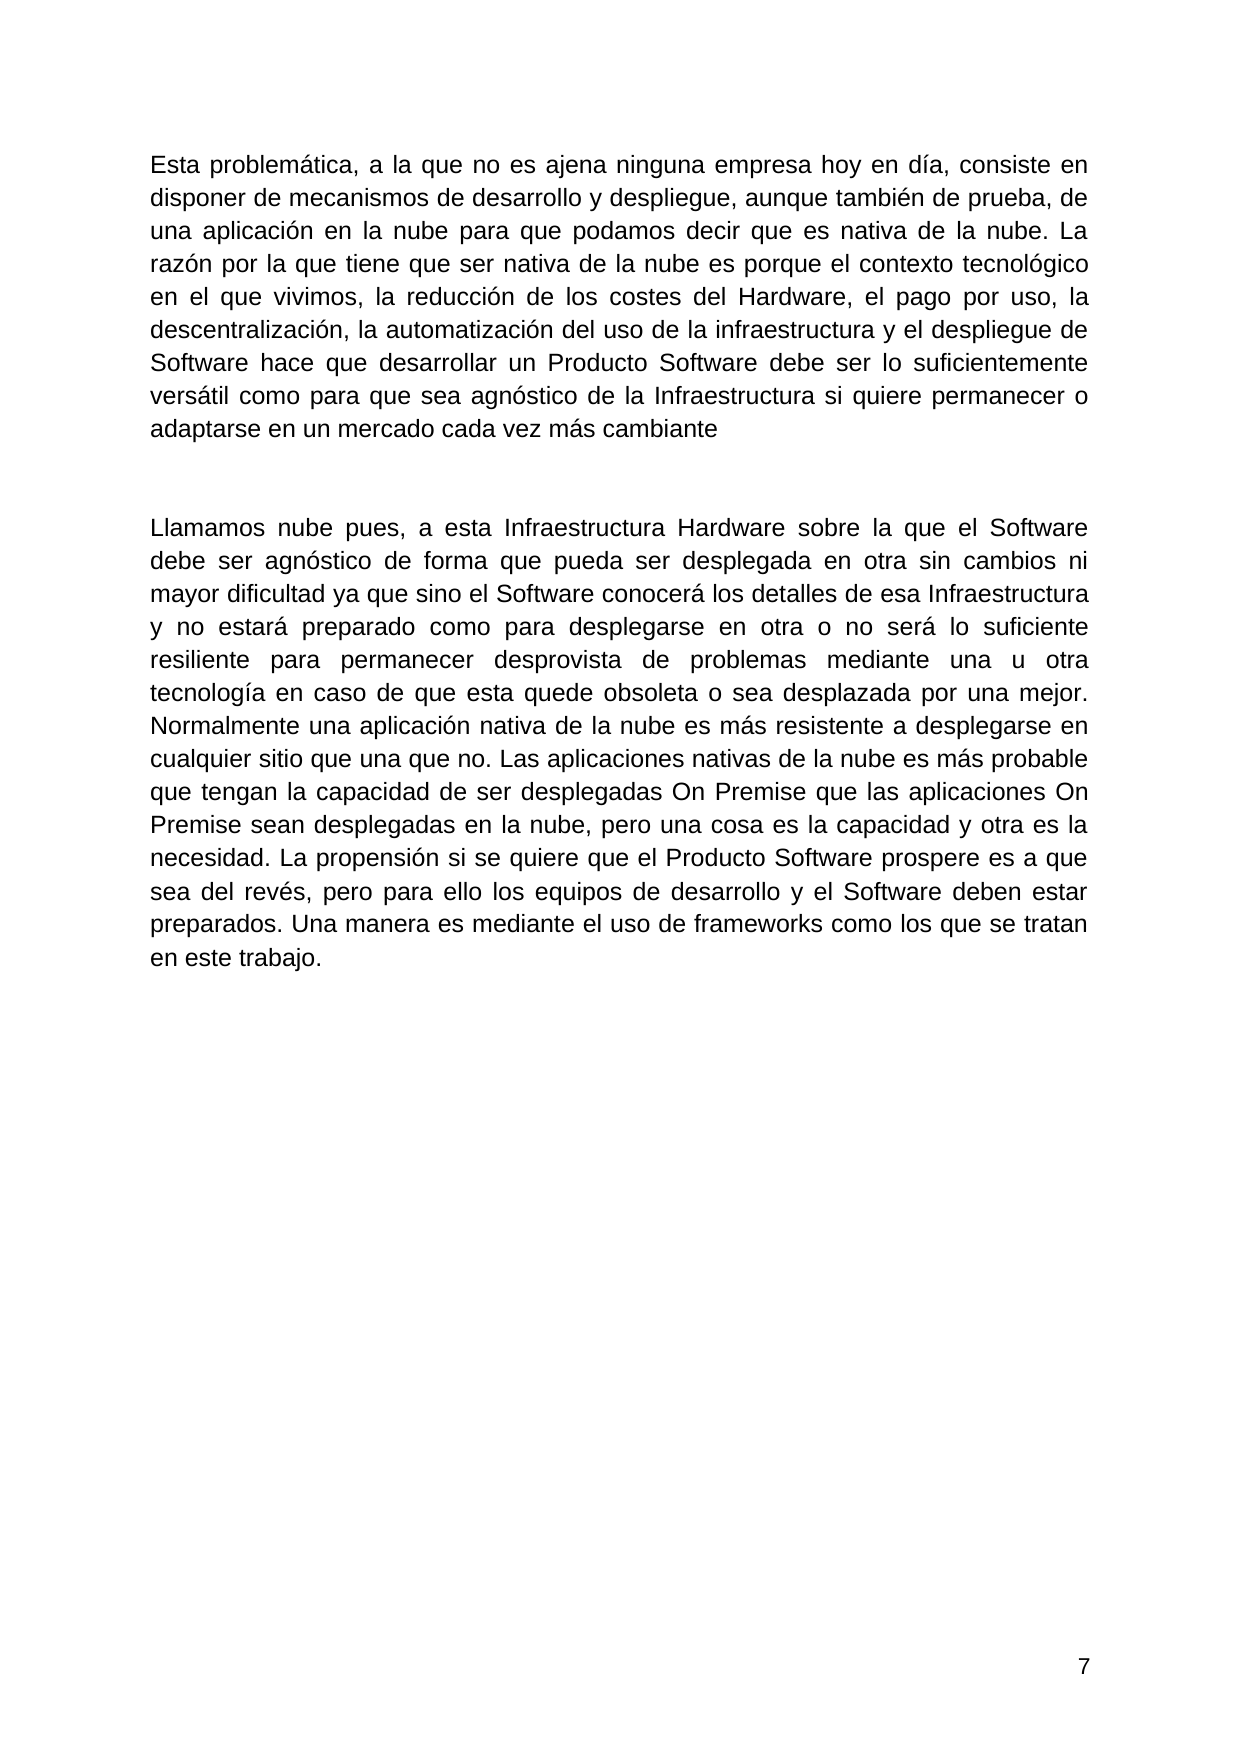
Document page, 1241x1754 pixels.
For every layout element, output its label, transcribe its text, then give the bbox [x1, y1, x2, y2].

text Llamamos nube pues, a esta Infraestructura Hardware sobre la que el Software debe ser agnóstico de forma que pueda ser desplegada en otra sin cambios ni mayor dificultad ya que sino el Software conocerá los detalles de esa Infraestructura y no estará preparado como para desplegarse en otra o no será lo suficiente resiliente para permanecer desprovista de problemas mediante una u otra tecnología en caso de que esta quede obsoleta o sea desplazada por una mejor. Normalmente una aplicación nativa de la nube es más resistente a desplegarse en cualquier sitio que una que no. Las aplicaciones nativas de la nube es más probable que tengan la capacidad de ser desplegadas On Premise que las aplicaciones On Premise sean desplegadas en la nube, pero una cosa es la capacidad y otra es la necesidad. La propensión si se quiere que el Producto Software prospere es a que sea del revés, pero para ello los equipos de desarrollo y el Software deben estar preparados. Una manera es mediante el uso de frameworks como los que se tratan en este trabajo. [150, 513, 1090, 971]
text Esta problemática, a la que no es ajena ninguna empresa hoy en día, consiste en disponer de mecanismos de desarrollo y despliegue, aunque también de prueba, de una aplicación en la nube para que podamos decir que es nativa de la nube. La razón por la que tiene que ser nativa de la nube es porque el contexto tecnológico en el que vivimos, la reducción de los costes del Hardware, el pago por uso, la descentralización, la automatización del uso de la infraestructura y el despliegue de Software hace que desarrollar un Producto Software debe ser lo suficientemente versátil como para que sea agnóstico de la Infraestructura si quiere permanecer o adaptarse en un mercado cada vez más cambiante [150, 150, 1090, 443]
